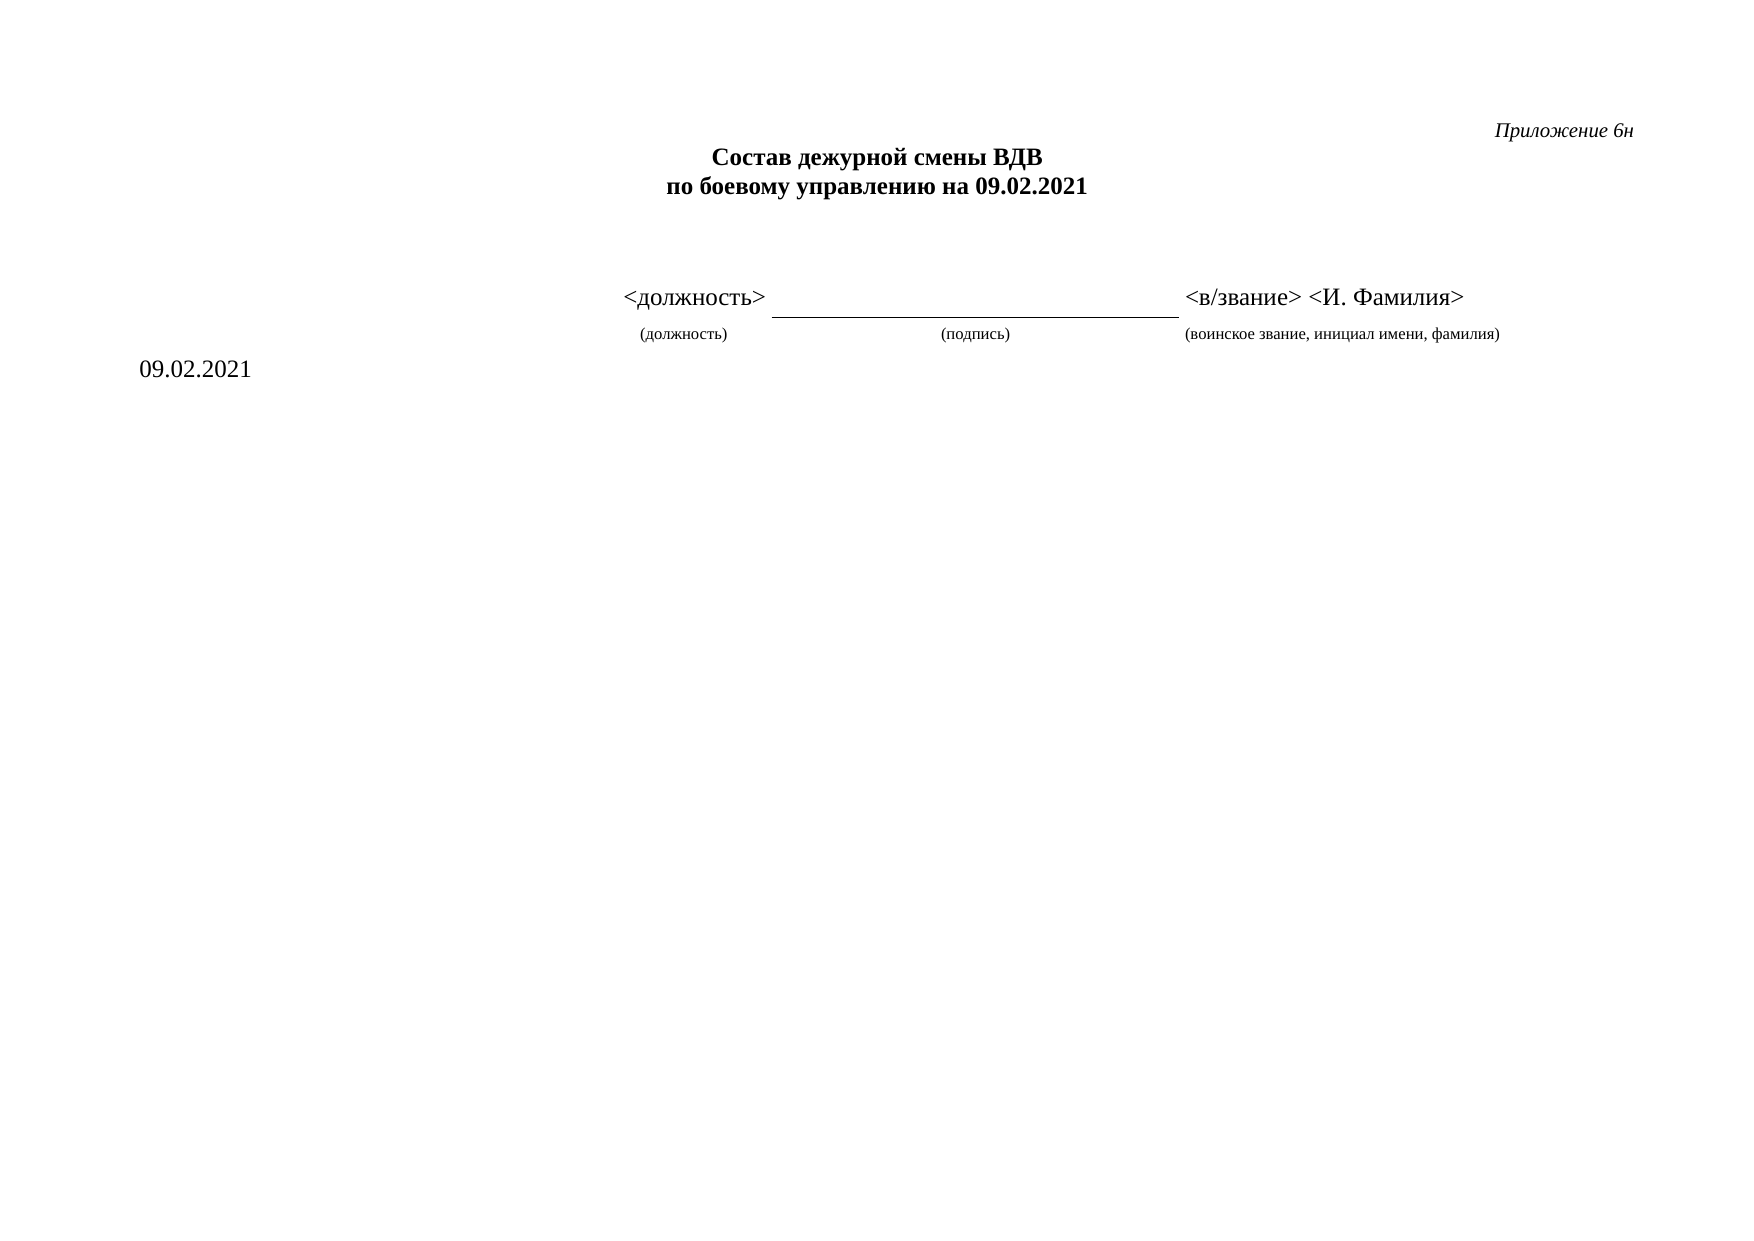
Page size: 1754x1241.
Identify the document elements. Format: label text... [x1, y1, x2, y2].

table_cell (подпись) [772, 318, 1179, 349]
table_cell [1179, 349, 1633, 389]
table_header [772, 277, 1179, 317]
table_cell 09.02.2021 [133, 349, 772, 389]
table_cell [772, 349, 1179, 389]
table_header <должность> [133, 277, 772, 317]
table_cell (воинское звание, инициал имени, фамилия) [1179, 317, 1633, 349]
table_cell (должность) [133, 317, 772, 349]
table_header <в/звание> <И. Фамилия> [1179, 277, 1633, 317]
